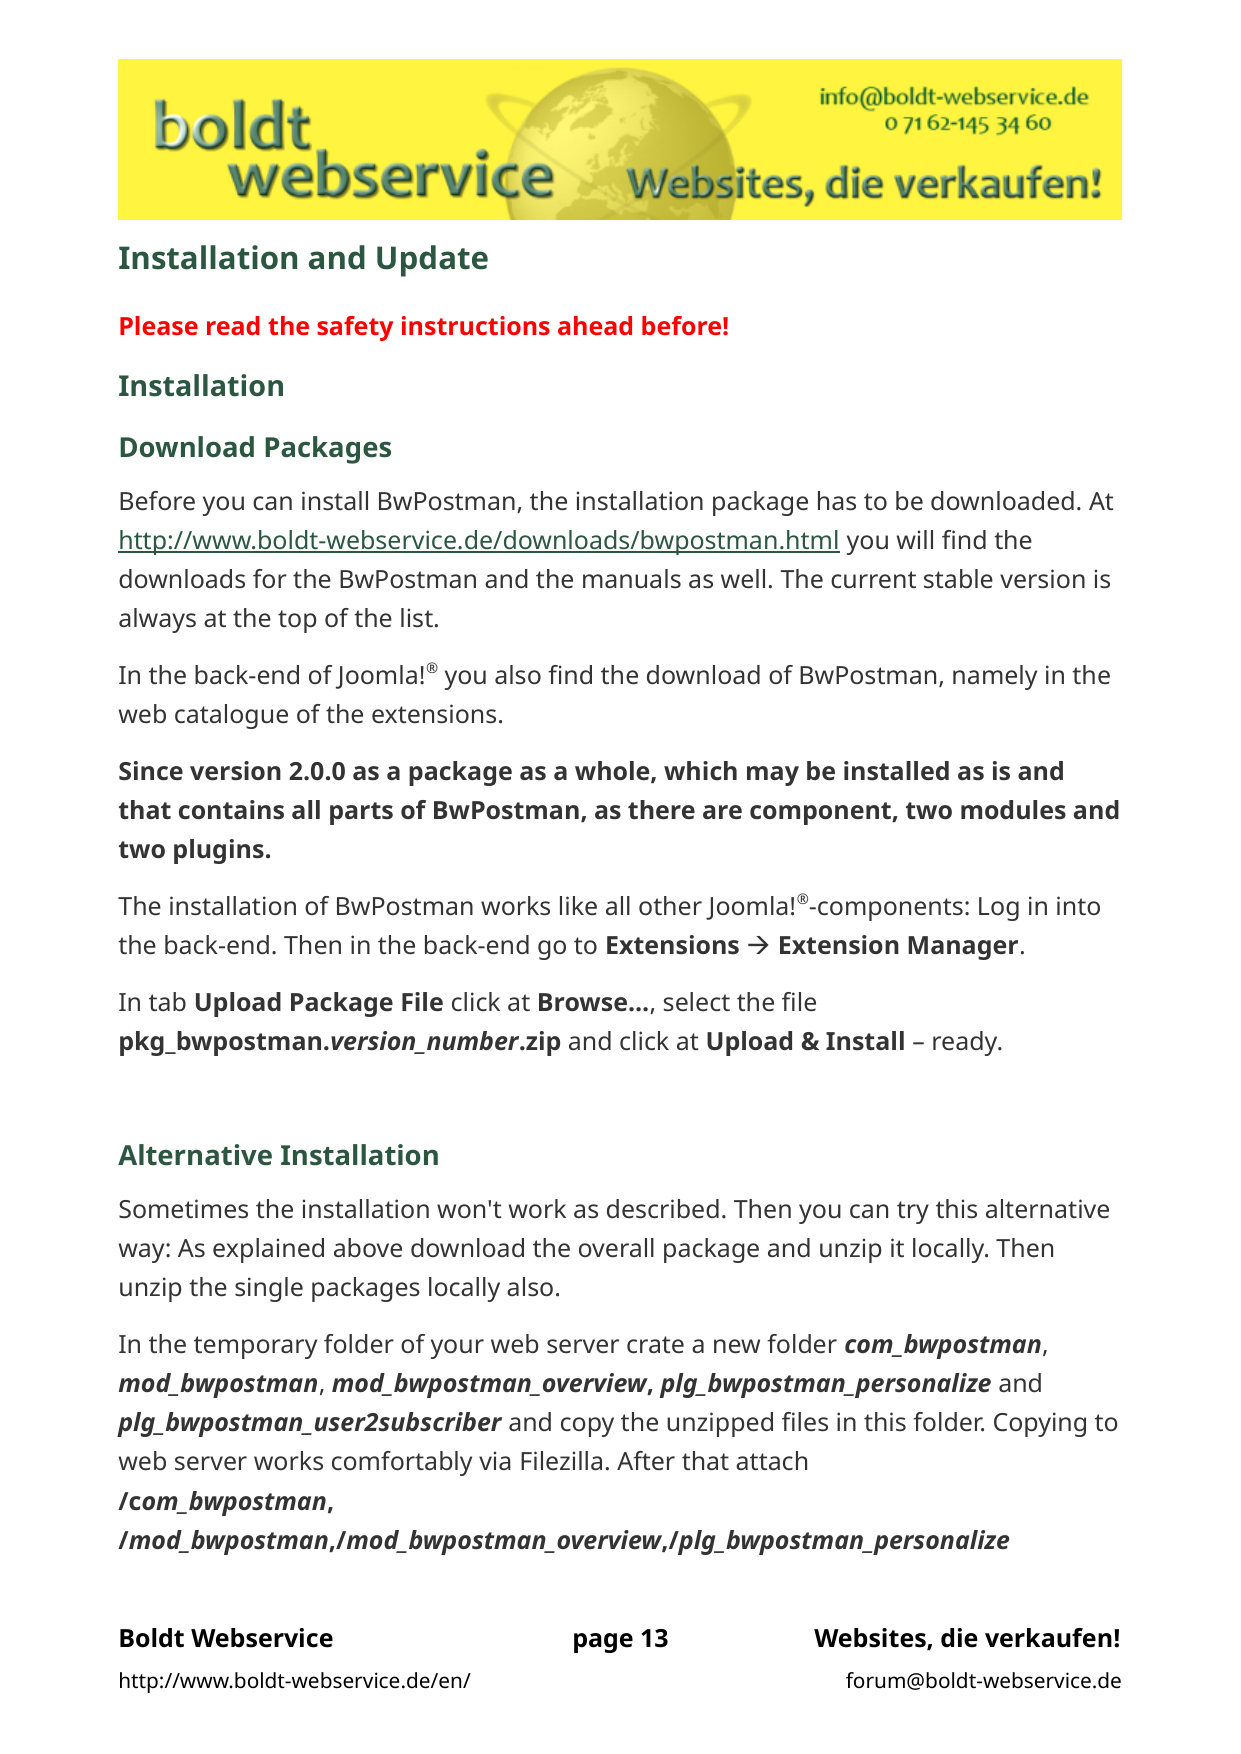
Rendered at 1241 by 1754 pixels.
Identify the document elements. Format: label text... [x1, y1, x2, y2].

text Sometimes the installation won't work as described. Then you can try this alternative way: As explained above download the overall package and unzip it locally. Then unzip the single packages locally also. [118, 1191, 1122, 1304]
text Please read the safety instructions ahead before! [118, 308, 1122, 342]
text In the back-end of Joomla!® you also find the download of BwPostman, namely in the web catalogue of the extensions. [118, 658, 1122, 731]
subtitle Alternative Installation [118, 1136, 1122, 1174]
subtitle Installation and Update [118, 236, 1122, 279]
text In tab Upload Package File click at Browse..., select the file pkg_bwpostman.version_number.zip and click at Upload & Install – ready. [118, 985, 1122, 1058]
text In the temporary folder of your web server crate a new folder com_bwpostman, mod_bwpostman, mod_bwpostman_overview, plg_bwpostman_personalize and plg_bwpostman_user2subscriber and copy the unzipped files in this folder. Copying to web server works comfortably via Filezilla. After that attach /com_bwpostman, /mod_bwpostman,/mod_bwpostman_overview,/plg_bwpostman_personalize [118, 1327, 1122, 1556]
text The installation of BwPostman works like all other Joomla!®-components: Log in into the back-end. Then in the back-end go to Extensions  Extension Manager. [118, 889, 1122, 962]
subtitle Installation [118, 365, 1122, 404]
picture [118, 59, 1123, 220]
text Since version 2.0.0 as a package as a whole, which may be installed as is and that contains all parts of BwPostman, as there are component, two modules and two plugins. [118, 754, 1122, 866]
subtitle Download Packages [118, 428, 1122, 466]
text Before you can install BwPostman, the installation package has to be downloaded. At http://www.boldt-webservice.de/downloads/bwpostman.html you will find the downloads for the BwPostman and the manuals as well. The current stable version is always at the top of the list. [118, 483, 1122, 635]
